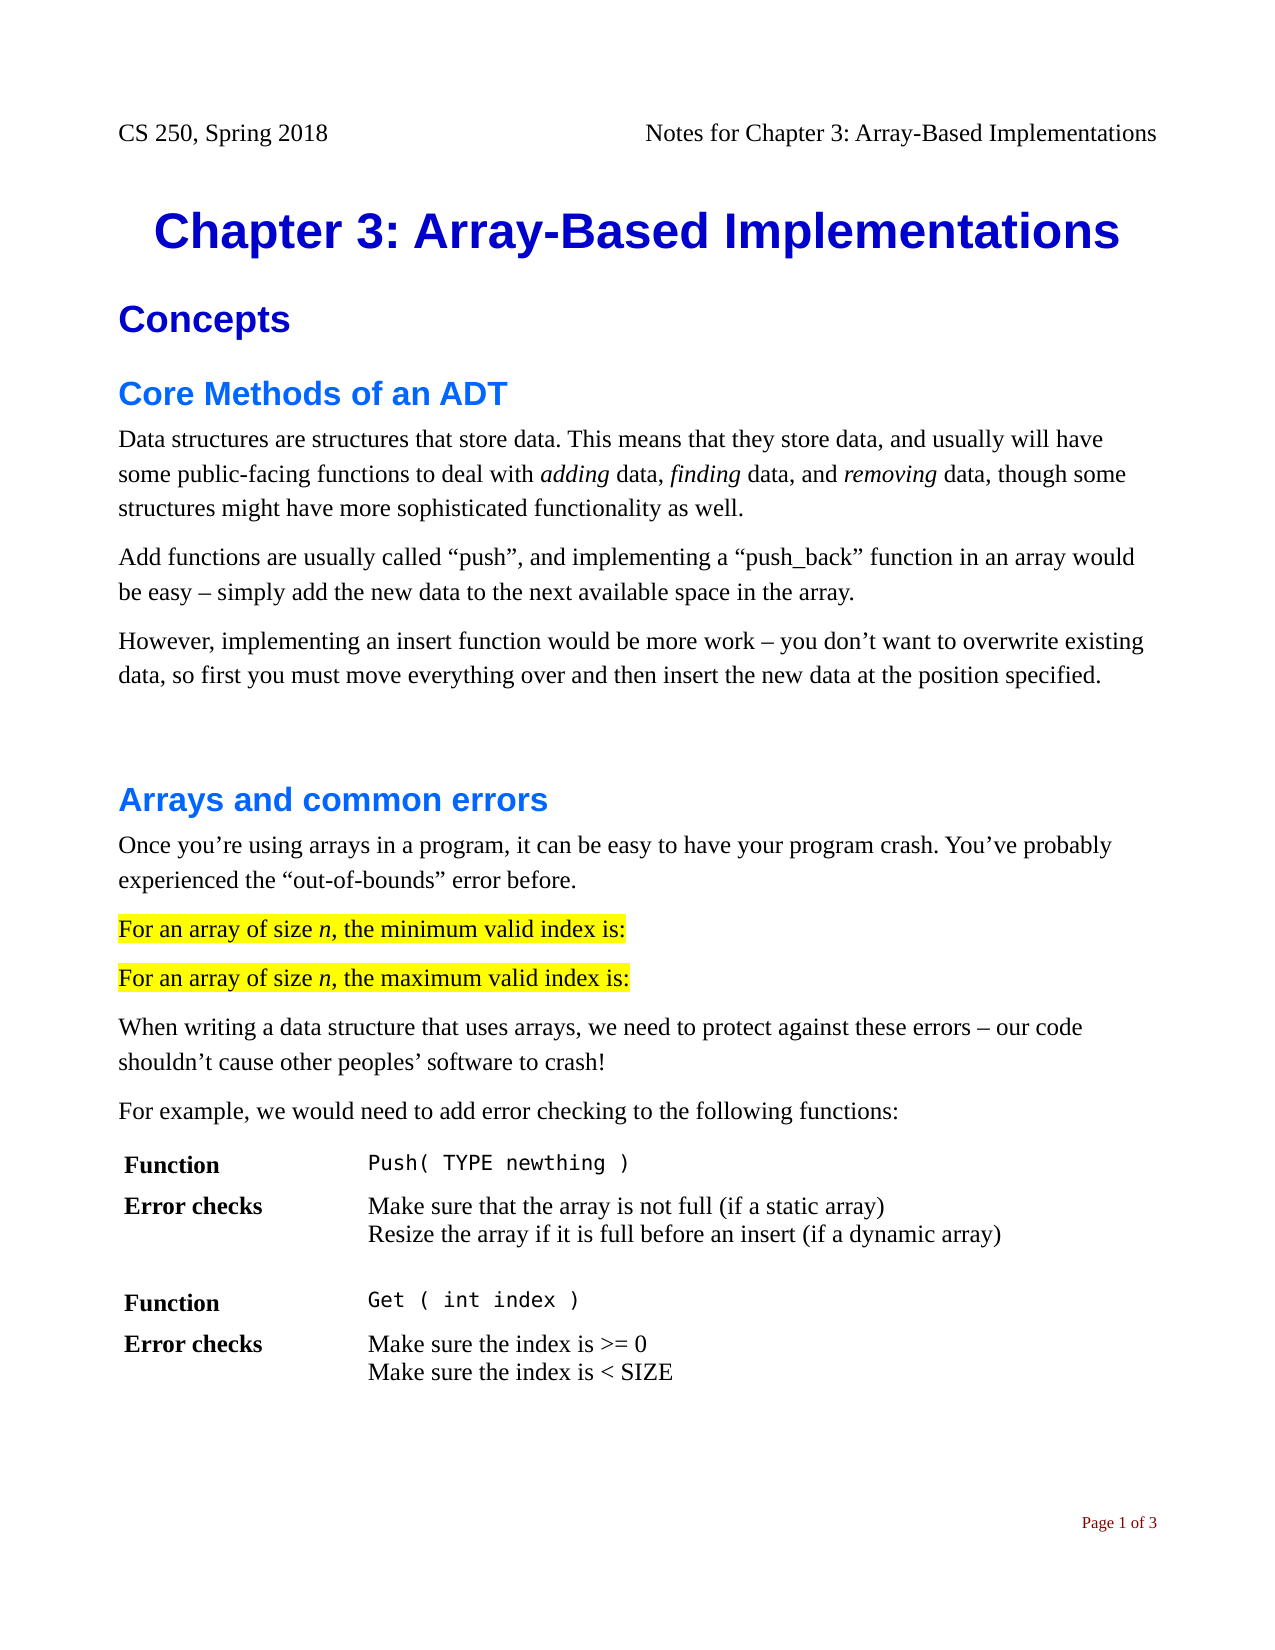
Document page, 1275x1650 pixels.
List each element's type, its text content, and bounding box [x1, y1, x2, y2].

text For an array of size n, the minimum valid index is: [118, 914, 1157, 943]
table_cell Get ( int index ) [362, 1283, 1157, 1323]
table_cell Function [118, 1283, 362, 1323]
table_header Function [118, 1145, 362, 1185]
title Chapter 3: Array-Based Implementations [118, 201, 1157, 259]
table_cell Error checks [118, 1185, 362, 1283]
text However, implementing an insert function would be more work – you don’t want to overwrite existing data, so first you must move everything over and then insert the new data at the position specified. [118, 626, 1157, 689]
subtitle Concepts [118, 296, 1157, 340]
text Add functions are usually called “push”, and implementing a “push_back” function in an array would be easy – simply add the new data to the next available space in the array. [118, 542, 1157, 606]
text Data structures are structures that store data. This means that they store data, and usually will have some public-facing functions to deal with adding data, finding data, and removing data, though some structures might have more sophisticated functionality as well. [118, 424, 1157, 522]
text For an array of size n, the maximum valid index is: [118, 963, 1157, 992]
text Once you’re using arrays in a program, it can be easy to have your program crash. You’ve probably experienced the “out-of-bounds” error before. [118, 831, 1157, 894]
table_cell Make sure that the array is not full (if a static array) Resize the array if it is full before an insert (if a dynamic array) [362, 1185, 1157, 1283]
table_cell Error checks [118, 1323, 362, 1421]
table_cell Make sure the index is >= 0 Make sure the index is < SIZE [362, 1323, 1157, 1421]
subtitle Core Methods of an ADT [118, 373, 1157, 412]
text When writing a data structure that uses arrays, we need to protect against these errors – our code shouldn’t cause other peoples’ software to crash! [118, 1012, 1157, 1076]
text For example, we would need to add error checking to the following functions: [118, 1096, 1157, 1124]
subtitle Arrays and common errors [118, 779, 1157, 818]
table_header Push( TYPE newthing ) [362, 1145, 1157, 1185]
